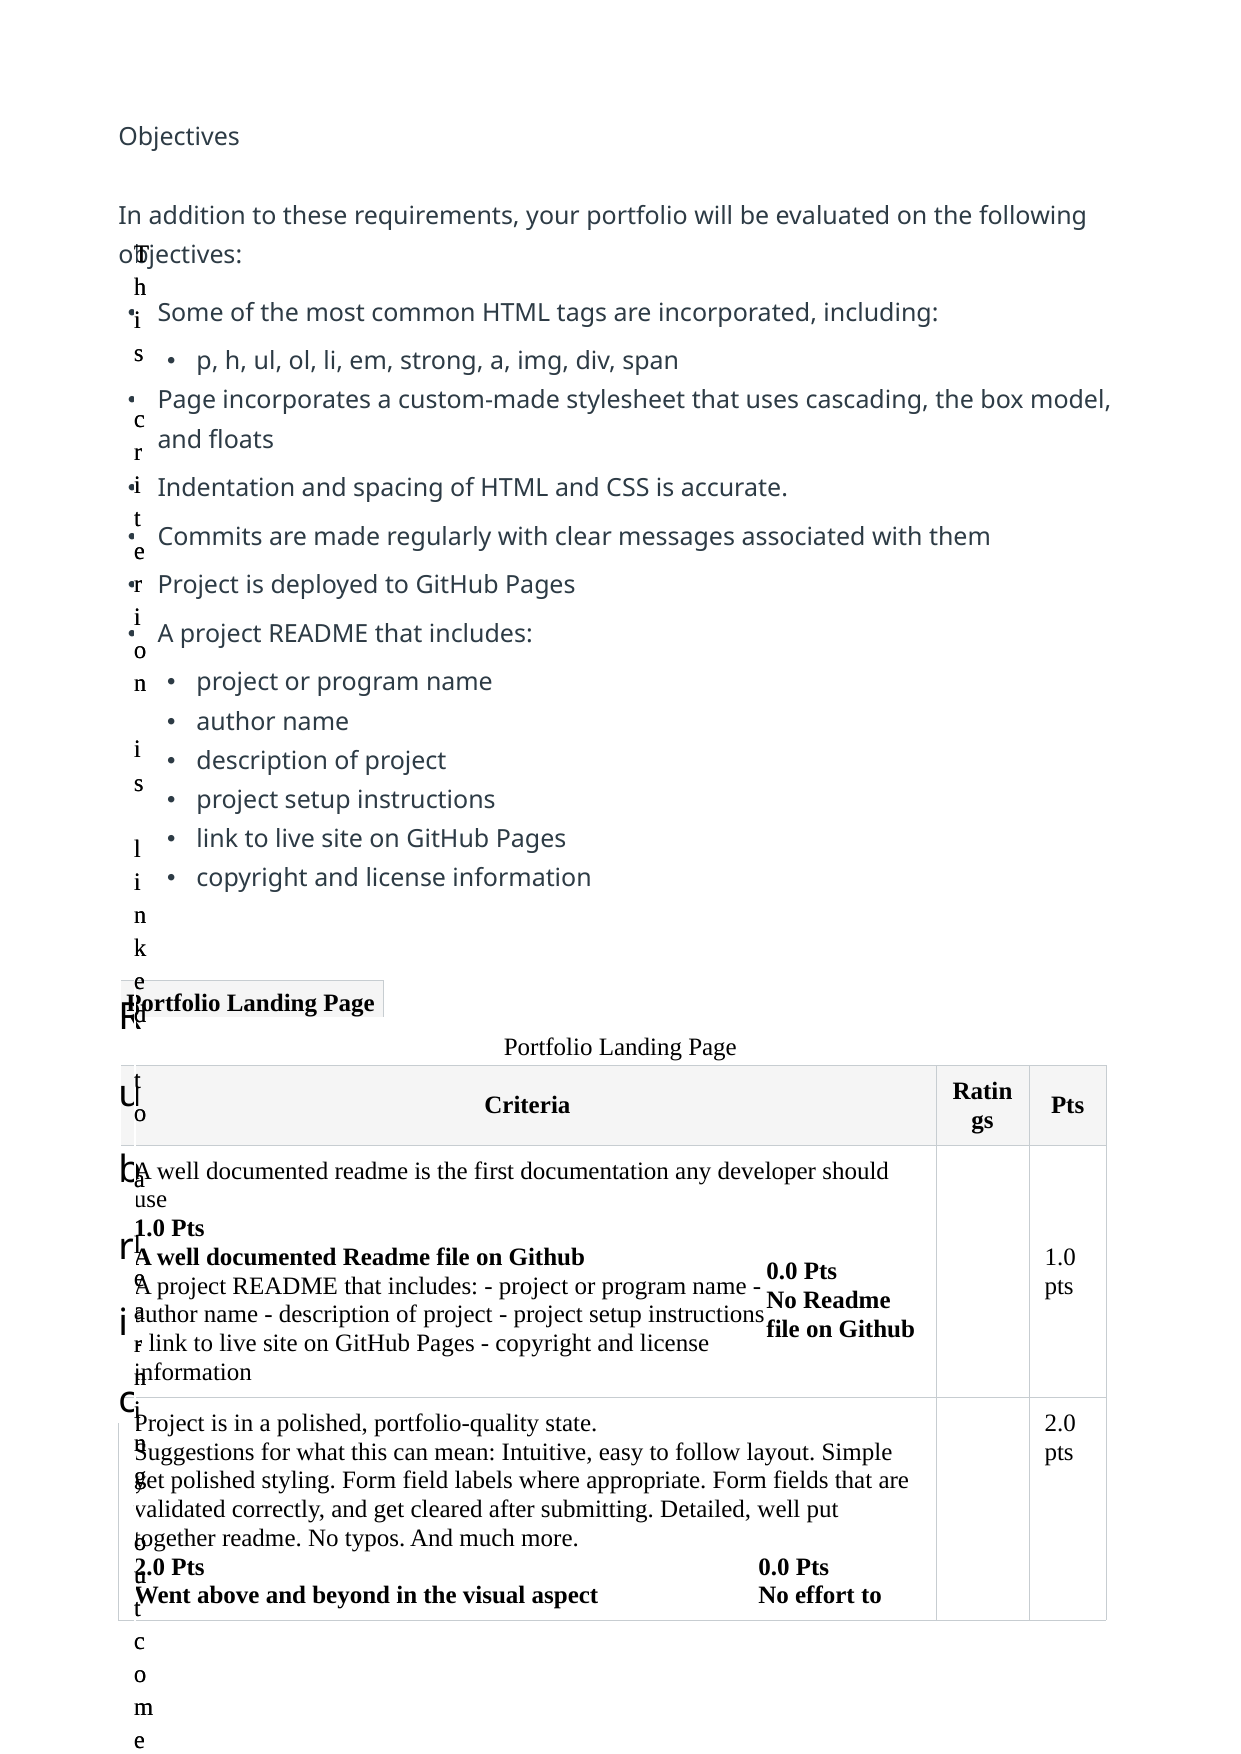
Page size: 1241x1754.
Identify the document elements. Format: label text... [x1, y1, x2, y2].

table_header 1.0 Pts A well documented Readme file on Github A project README that includes: - project or program name - author name - description of project - project setup instructions - link to live site on GitHub Pages - copyright and license information [136, 1213, 766, 1386]
text In addition to these requirements, your portfolio will be evaluated on the following objectives: [118, 197, 1122, 271]
table_header Ratings [937, 1066, 1029, 1145]
table_header 0.0 Pts No effort to [758, 1552, 920, 1609]
list copyright and license information [167, 860, 1122, 894]
list project setup instructions [167, 781, 1122, 816]
list Some of the most common HTML tags are incorporated, including: [136, 294, 1122, 328]
table_cell 1.0 pts [1030, 1146, 1106, 1397]
table_cell 2.0 pts [1030, 1398, 1106, 1620]
table_header 0.0 Pts No Readme file on Github [766, 1213, 920, 1386]
list Commits are made regularly with clear messages associated with them [136, 518, 1122, 552]
list Page incorporates a custom-made stylesheet that uses cascading, the box model, and floats [136, 382, 1122, 455]
text Portfolio Landing Page [136, 1032, 1122, 1061]
text Portfolio Landing Page [136, 981, 383, 1017]
table_cell Project is in a polished, portfolio-quality state. Suggestions for what this can mean: Intuitive, easy to follow layout. Simple yet polished styling. Form field labels where appropriate. Form fields that are validated correctly, and get cleared after submitting. Detailed, well put together readme. No typos. And much more. [136, 1398, 936, 1620]
table_cell [1107, 1145, 1122, 1397]
list description of project [167, 742, 1122, 776]
list Project is deployed to GitHub Pages [136, 567, 1122, 601]
text Portfolio Landing Page [384, 980, 1122, 1017]
table_cell [937, 1146, 1029, 1397]
table_header Criteria [121, 1066, 134, 1104]
list project or program name [167, 664, 1122, 698]
text Portfolio Landing Page [118, 980, 134, 1017]
table_cell A well documented readme is the first documentation any developer should use [121, 1118, 936, 1407]
table_cell [1107, 1397, 1122, 1620]
list link to live site on GitHub Pages [167, 821, 1122, 855]
list A project README that includes: [136, 615, 1122, 649]
table_header Criteria [136, 1066, 936, 1145]
table_header Pts [1030, 1066, 1106, 1145]
list author name [167, 703, 1122, 737]
table_header [1107, 1065, 1122, 1145]
table_header Criteria [121, 1103, 134, 1145]
table_header 2.0 Pts Went above and beyond in the visual aspect Suggestions for what this can mean: Intuitive, easy to follow layout. Simple yet polished styling. Form field labels where appropriate. Form fields that are validated correctly, and get cleared after submitting. Detailed, well put together readme. No typos. And much more. [136, 1552, 758, 1609]
table_cell [937, 1398, 1029, 1620]
list Indentation and spacing of HTML and CSS is accurate. [136, 470, 1122, 504]
list p, h, ul, ol, li, em, strong, a, img, div, span [167, 343, 1122, 377]
subtitle Objectives [118, 118, 1122, 152]
